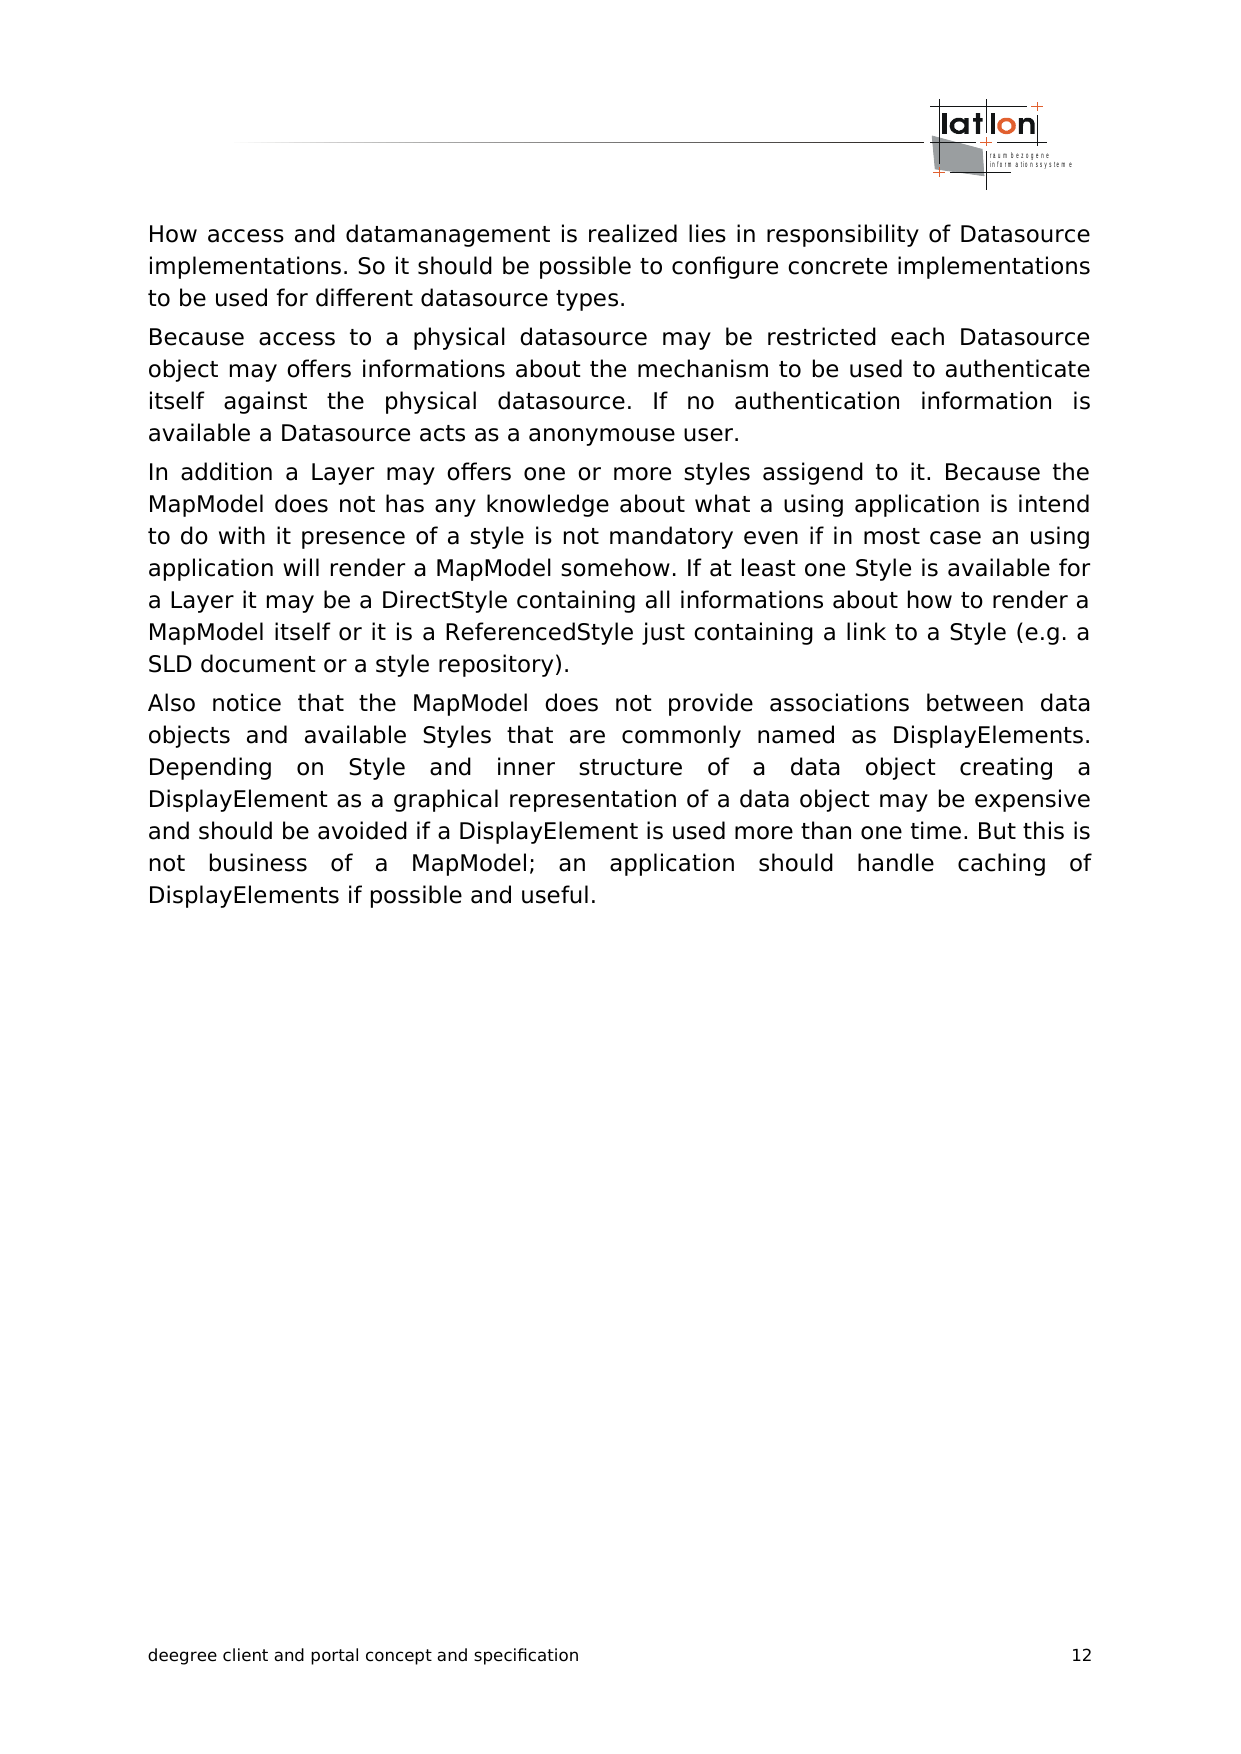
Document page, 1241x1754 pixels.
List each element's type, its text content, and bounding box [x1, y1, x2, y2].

text Because access to a physical datasource may be restricted each Datasource object may offers informations about the mechanism to be used to authenticate itself against the physical datasource. If no authentication information is available a Datasource acts as a anonymouse user. [148, 324, 1092, 447]
text How access and datamanagement is realized lies in responsibility of Datasource implementations. So it should be possible to configure concrete implementations to be used for different datasource types. [148, 221, 1092, 312]
text In addition a Layer may offers one or more styles assigend to it. Because the MapModel does not has any knowledge about what a using application is intend to do with it presence of a style is not mandatory even if in most case an using application will render a MapModel somehow. If at least one Style is available for a Layer it may be a DirectStyle containing all informations about how to render a MapModel itself or it is a ReferencedStyle just containing a link to a Style (e.g. a SLD document or a style repository). [148, 459, 1092, 678]
text Also notice that the MapModel does not provide associations between data objects and available Styles that are commonly named as DisplayElements. Depending on Style and inner structure of a data object creating a DisplayElement as a graphical representation of a data object may be expensive and should be avoided if a DisplayElement is used more than one time. But this is not business of a MapModel; an application should handle caching of DisplayElements if possible and useful. [148, 690, 1092, 909]
